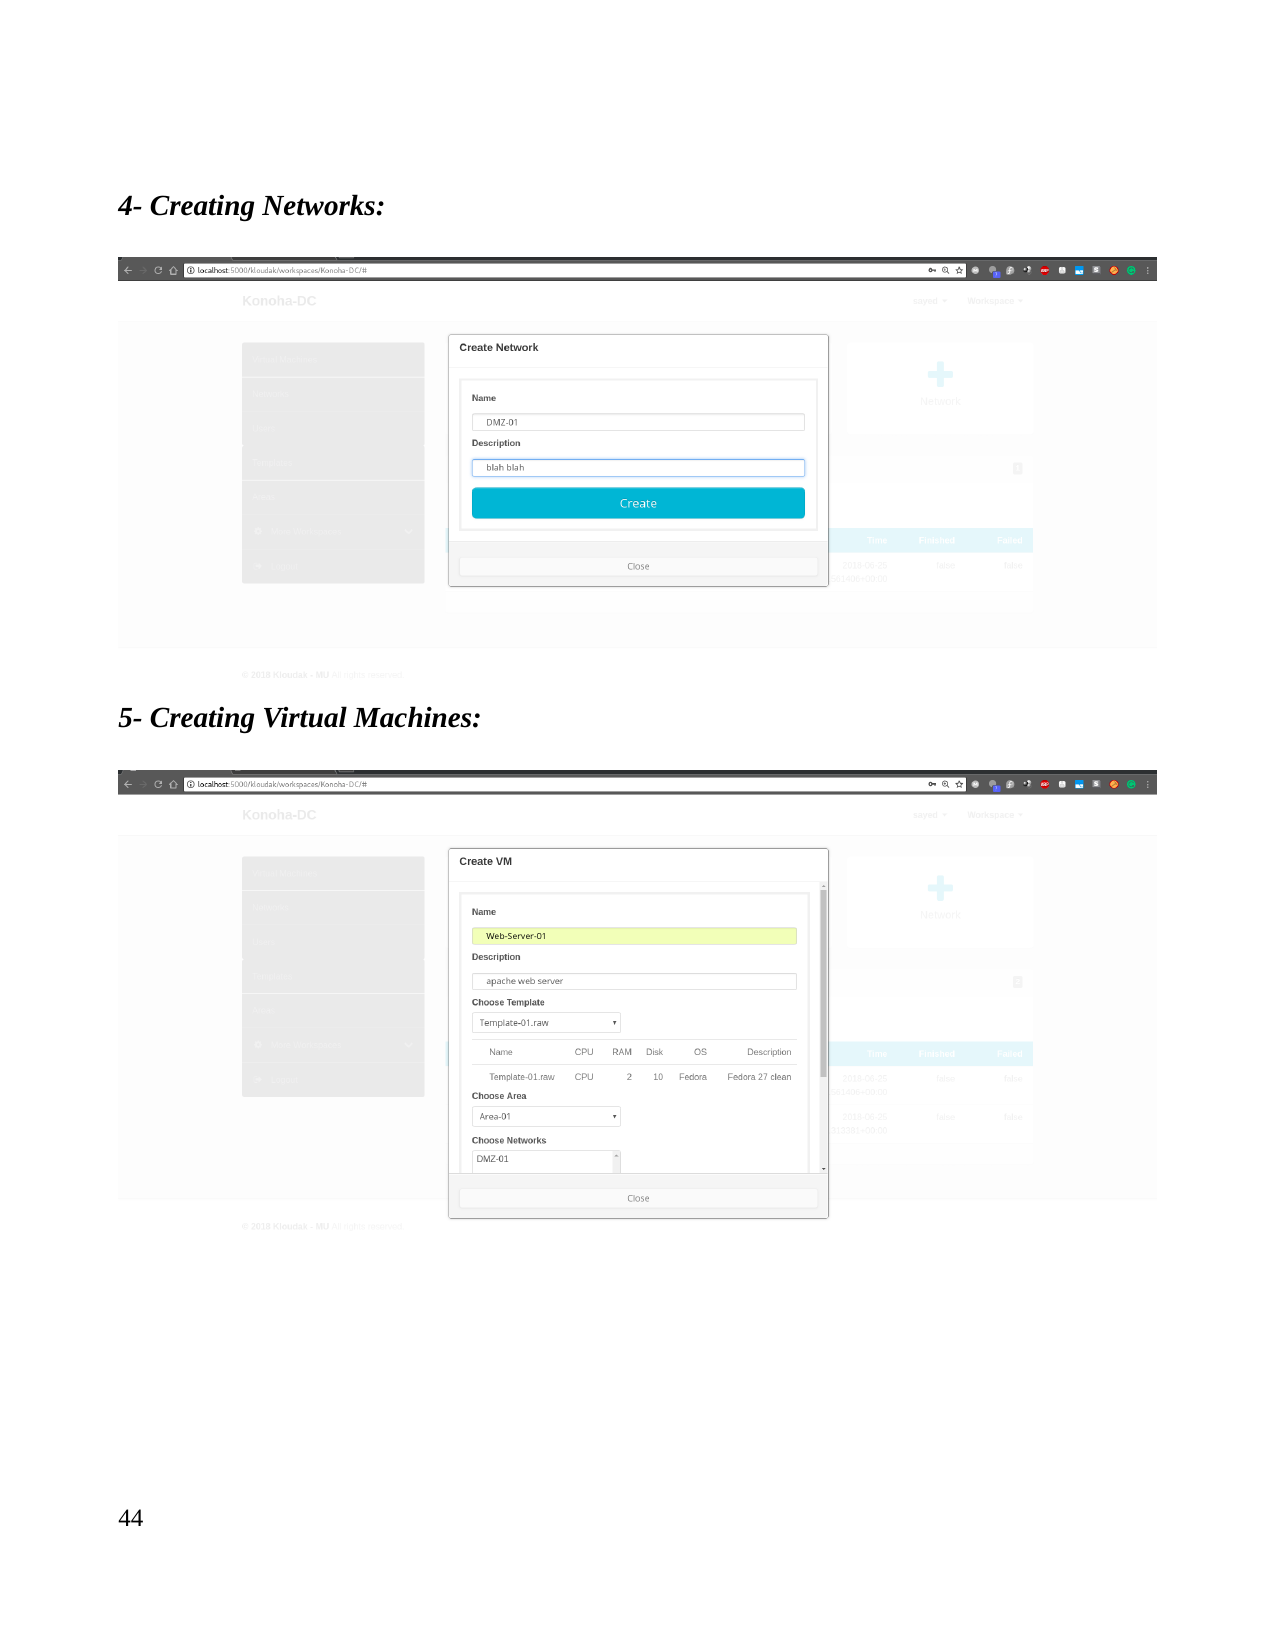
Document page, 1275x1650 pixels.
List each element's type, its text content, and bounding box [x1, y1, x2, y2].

picture [118, 257, 1157, 694]
picture [118, 770, 1157, 1239]
text 5- Creating Virtual Machines: [118, 694, 1157, 734]
text 4- Creating Networks: [118, 188, 1157, 221]
